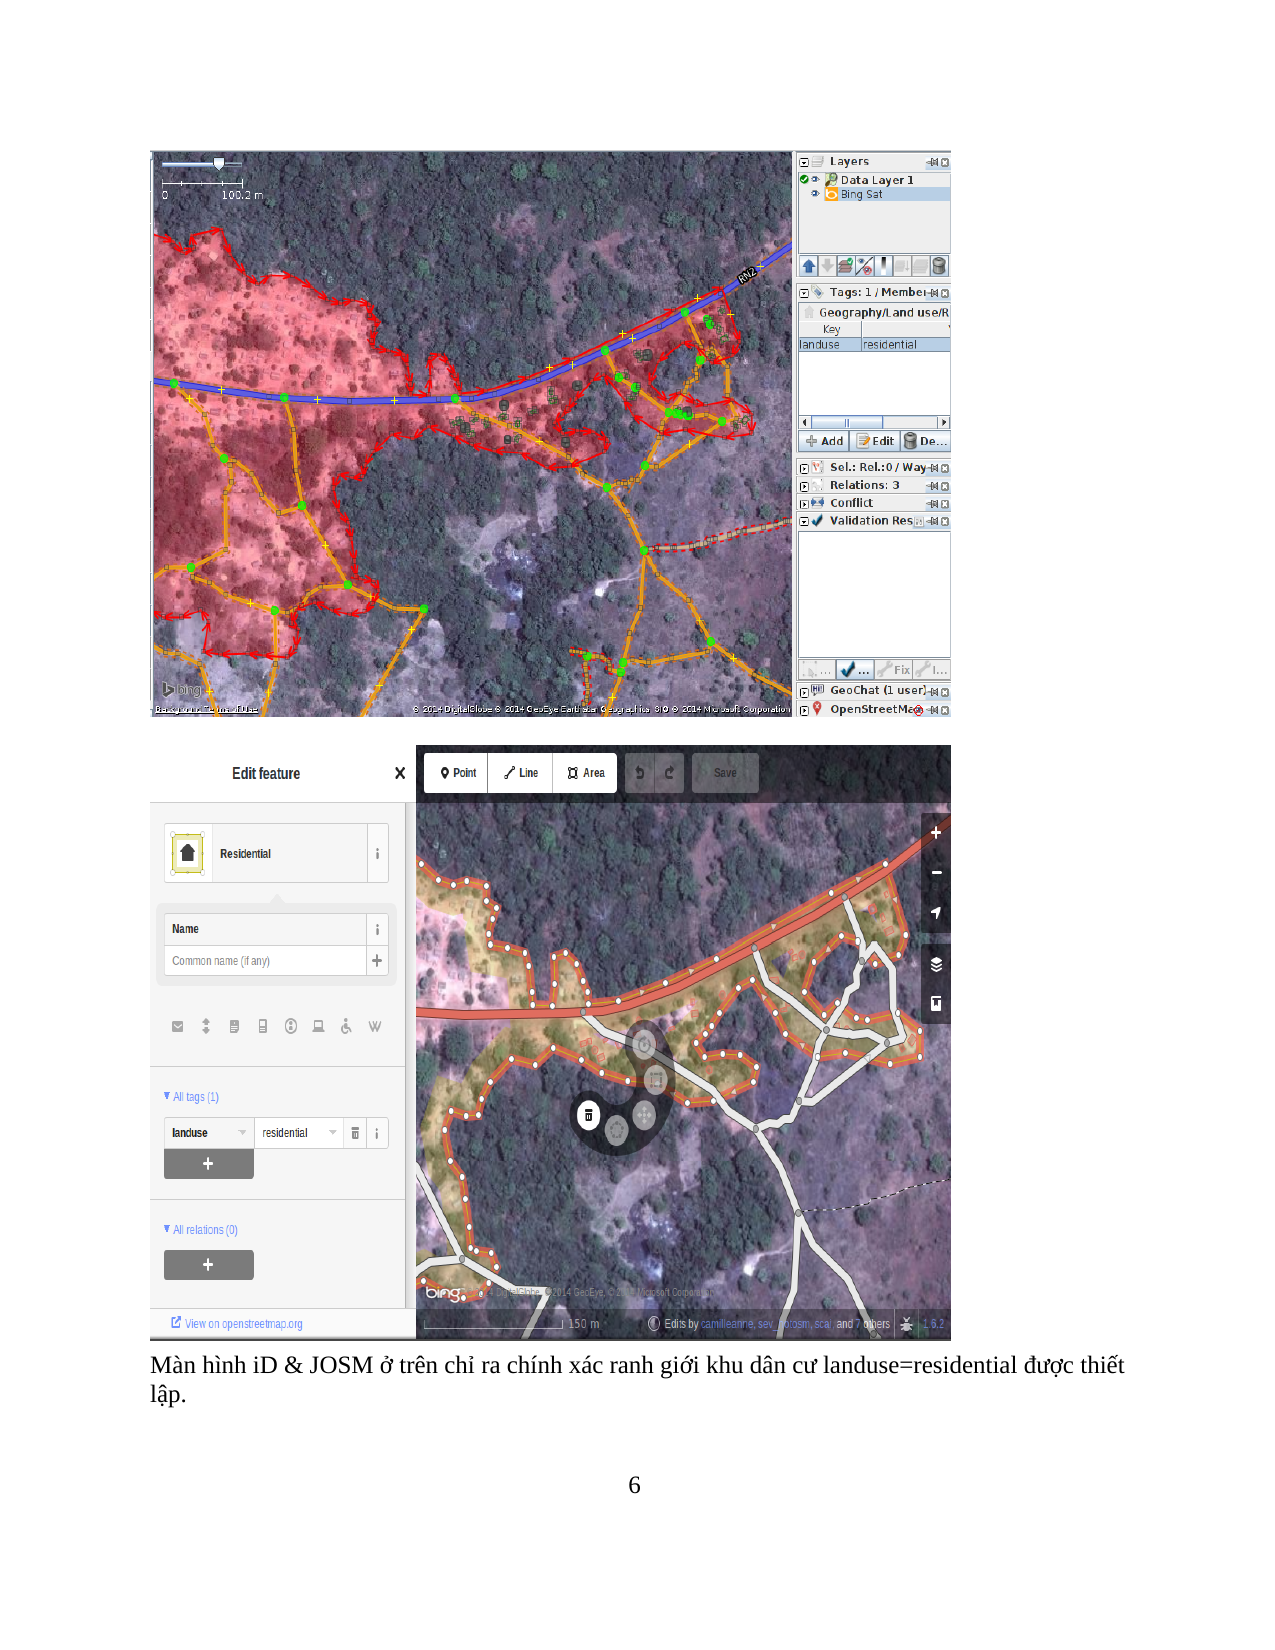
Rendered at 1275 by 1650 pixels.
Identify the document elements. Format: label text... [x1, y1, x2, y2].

picture [150, 745, 951, 1341]
picture [150, 150, 951, 717]
text Màn hình iD & JOSM ở trên chỉ ra chính xác ranh giới khu dân cư landuse=residential được thiết lập. [150, 1350, 1125, 1407]
